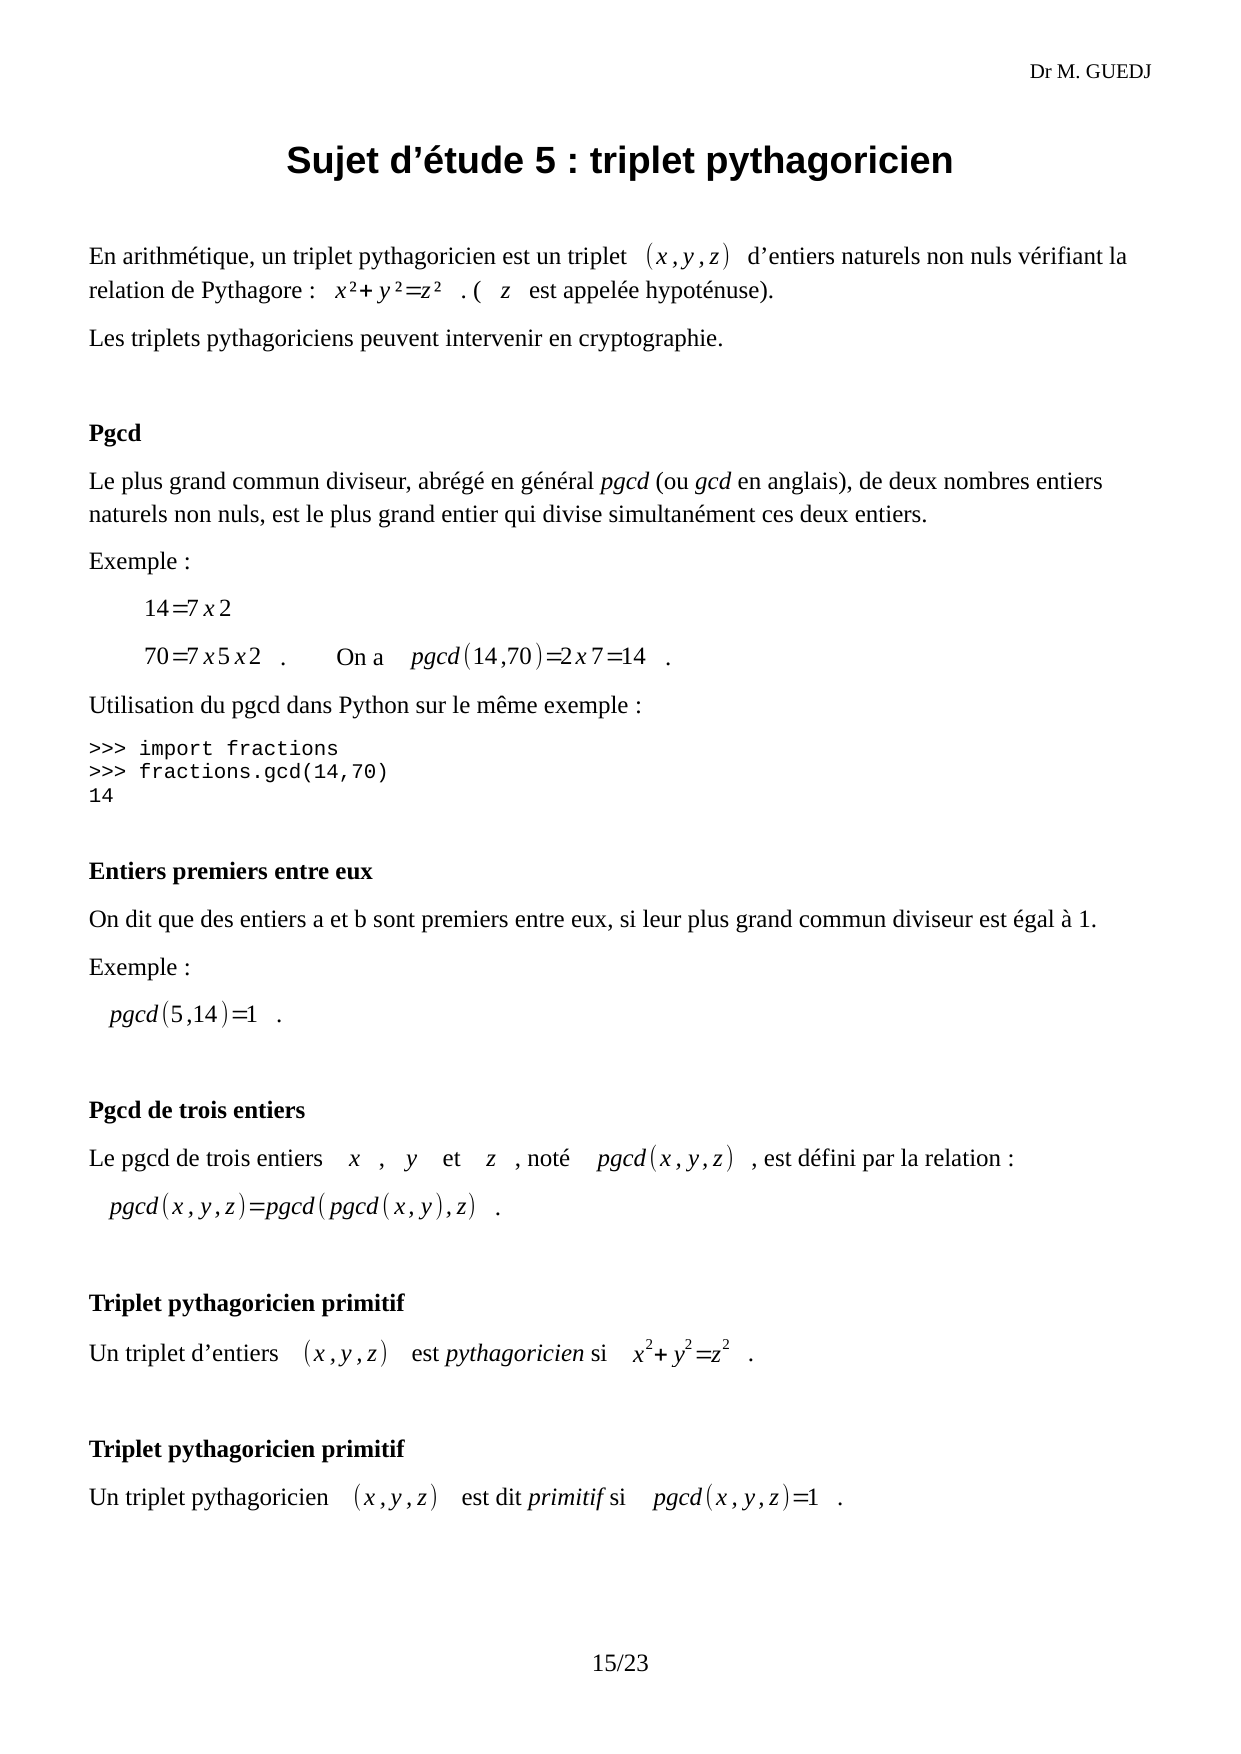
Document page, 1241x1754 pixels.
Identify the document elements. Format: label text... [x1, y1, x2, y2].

text Le plus grand commun diviseur, abrégé en général pgcd (ou gcd en anglais), de deux nombres entiers naturels non nuls, est le plus grand entier qui divise simultanément ces deux entiers. [88, 466, 1152, 528]
text . On a . [88, 642, 1152, 671]
text Les triplets pythagoriciens peuvent intervenir en cryptographie. [88, 323, 1152, 352]
text . [88, 1192, 1152, 1222]
text Exemple : [88, 952, 1152, 980]
text On dit que des entiers a et b sont premiers entre eux, si leur plus grand commun diviseur est égal à 1. [88, 904, 1152, 933]
text . [88, 999, 1152, 1029]
text 14 [88, 785, 1152, 809]
text Le pgcd de trois entiers , et , noté , est défini par la relation : [88, 1143, 1152, 1173]
text >>> fractions.gcd(14,70) [88, 762, 1152, 785]
text Un triplet d’entiers est pythagoricien si . [88, 1336, 1152, 1368]
subtitle Sujet d’étude 5 : triplet pythagoricien [88, 138, 1152, 181]
text >>> import fractions [88, 738, 1152, 762]
text En arithmétique, un triplet pythagoricien est un tripletd’entiers naturels non nuls vérifiant la relation de Pythagore :. (est appelée hypoténuse). [88, 241, 1152, 304]
text Un triplet pythagoricien est dit primitif si . [88, 1482, 1152, 1512]
text Triplet pythagoricien primitif [88, 1288, 1152, 1317]
text Entiers premiers entre eux [88, 856, 1152, 885]
text Pgcd [88, 418, 1152, 447]
text Pgcd de trois entiers [88, 1096, 1152, 1124]
text Utilisation du pgcd dans Python sur le même exemple : [88, 690, 1152, 719]
text Exemple : [88, 546, 1152, 575]
text Triplet pythagoricien primitif [88, 1434, 1152, 1463]
